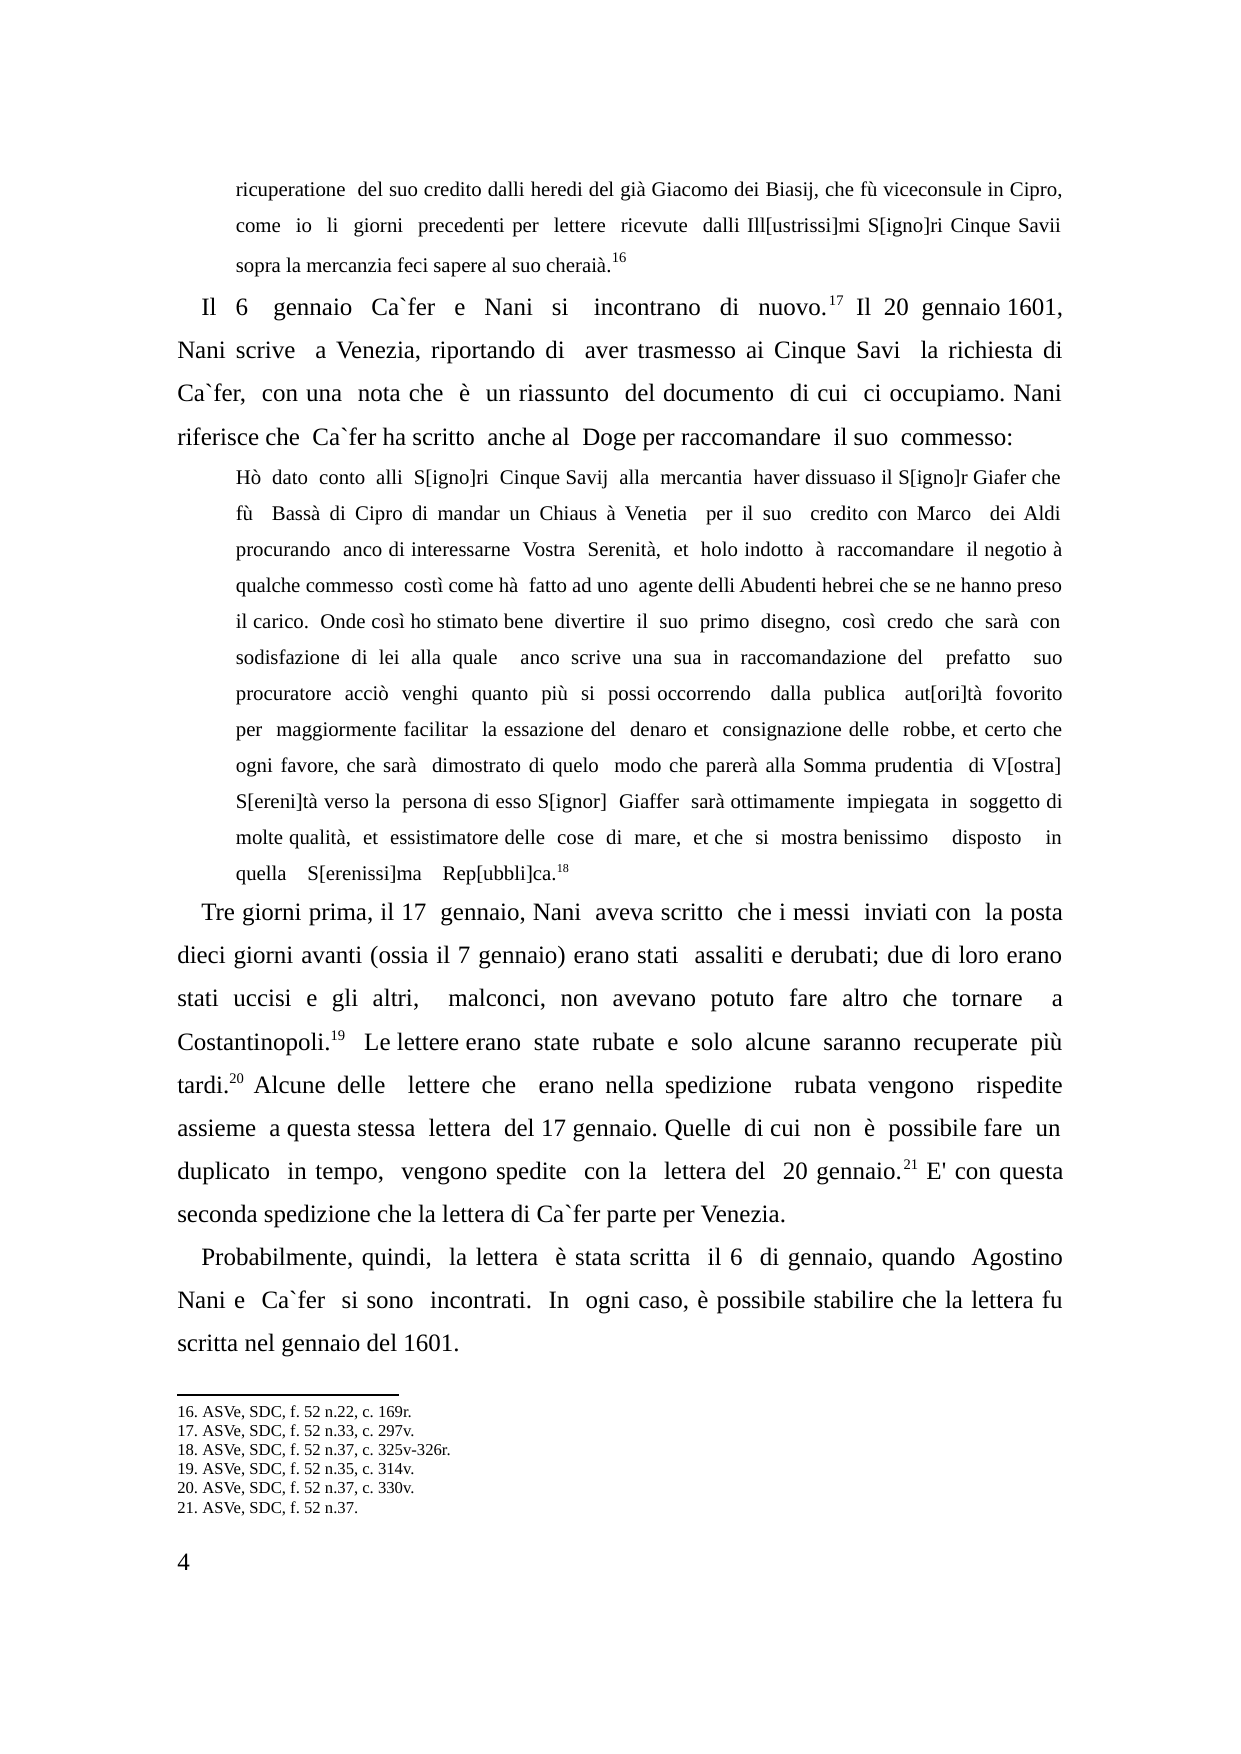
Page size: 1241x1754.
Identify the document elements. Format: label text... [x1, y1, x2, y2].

text ricuperatione del suo credito dalli heredi del già Giacomo dei Biasij, che fù viceconsule in Cipro, come io li giorni precedenti per lettere ricevute dalli Ill[ustrissi]mi S[igno]ri Cinque Savii sopra la mercanzia feci sapere al suo cheraià. [236, 177, 1063, 278]
text ASVe, SDC, f. 52 n.33, c. 297v. [177, 1421, 1063, 1440]
text Hò dato conto alli S[igno]ri Cinque Savij alla mercantia haver dissuaso il S[igno]r Giafer che fù Bassà di Cipro di mandar un Chiaus à Venetia per il suo credito con Marco dei Aldi procurando anco di interessarne Vostra Serenità, et holo indotto à raccomandare il negotio à qualche commesso costì come hà fatto ad uno agente delli Abudenti hebrei che se ne hanno preso il carico. Onde così ho stimato bene divertire il suo primo disegno, così credo che sarà con sodisfazione di lei alla quale anco scrive una sua in raccomandazione del prefatto suo procuratore acciò venghi quanto più si possi occorrendo dalla publica aut[ori]tà fovorito per maggiormente facilitar la essazione del denaro et consignazione delle robbe, et certo che ogni favore, che sarà dimostrato di quelo modo che parerà alla Somma prudentia di V[ostra] S[ereni]tà verso la persona di esso S[ignor] Giaffer sarà ottimamente impiegata in soggetto di molte qualità, et essistimatore delle cose di mare, et che si mostra benissimo disposto in quella S[erenissi]ma Rep[ubbli]ca. [236, 465, 1063, 885]
text ASVe, SDC, f. 52 n.35, c. 314v. [177, 1459, 1063, 1478]
text Il 6 gennaio Ca`fer e Nani si incontrano di nuovo. Il 20 gennaio 1601, Nani scrive a Venezia, riportando di aver trasmesso ai Cinque Savi la richiesta di Ca`fer, con una nota che è un riassunto del documento di cui ci occupiamo. Nani riferisce che Ca`fer ha scritto anche al Doge per raccomandare il suo commesso: [177, 292, 1063, 450]
text ASVe, SDC, f. 52 n.37, c. 325v-326r. [177, 1440, 1063, 1459]
text Tre giorni prima, il 17 gennaio, Nani aveva scritto che i messi inviati con la posta dieci giorni avanti (ossia il 7 gennaio) erano stati assaliti e derubati; due di loro erano stati uccisi e gli altri, malconci, non avevano potuto fare altro che tornare a Costantinopoli. Le lettere erano state rubate e solo alcune saranno recuperate più tardi. Alcune delle lettere che erano nella spedizione rubata vengono rispedite assieme a questa stessa lettera del 17 gennaio. Quelle di cui non è possibile fare un duplicato in tempo, vengono spedite con la lettera del 20 gennaio. E' con questa seconda spedizione che la lettera di Ca`fer parte per Venezia. [177, 897, 1063, 1228]
text ASVe, SDC, f. 52 n.22, c. 169r. [177, 1402, 1063, 1421]
text ASVe, SDC, f. 52 n.37, c. 330v. [177, 1478, 1063, 1497]
text Probabilmente, quindi, la lettera è stata scritta il 6 di gennaio, quando Agostino Nani e Ca`fer si sono incontrati. In ogni caso, è possibile stabilire che la lettera fu scritta nel gennaio del 1601. [177, 1242, 1063, 1357]
text ASVe, SDC, f. 52 n.37. [177, 1497, 1063, 1517]
